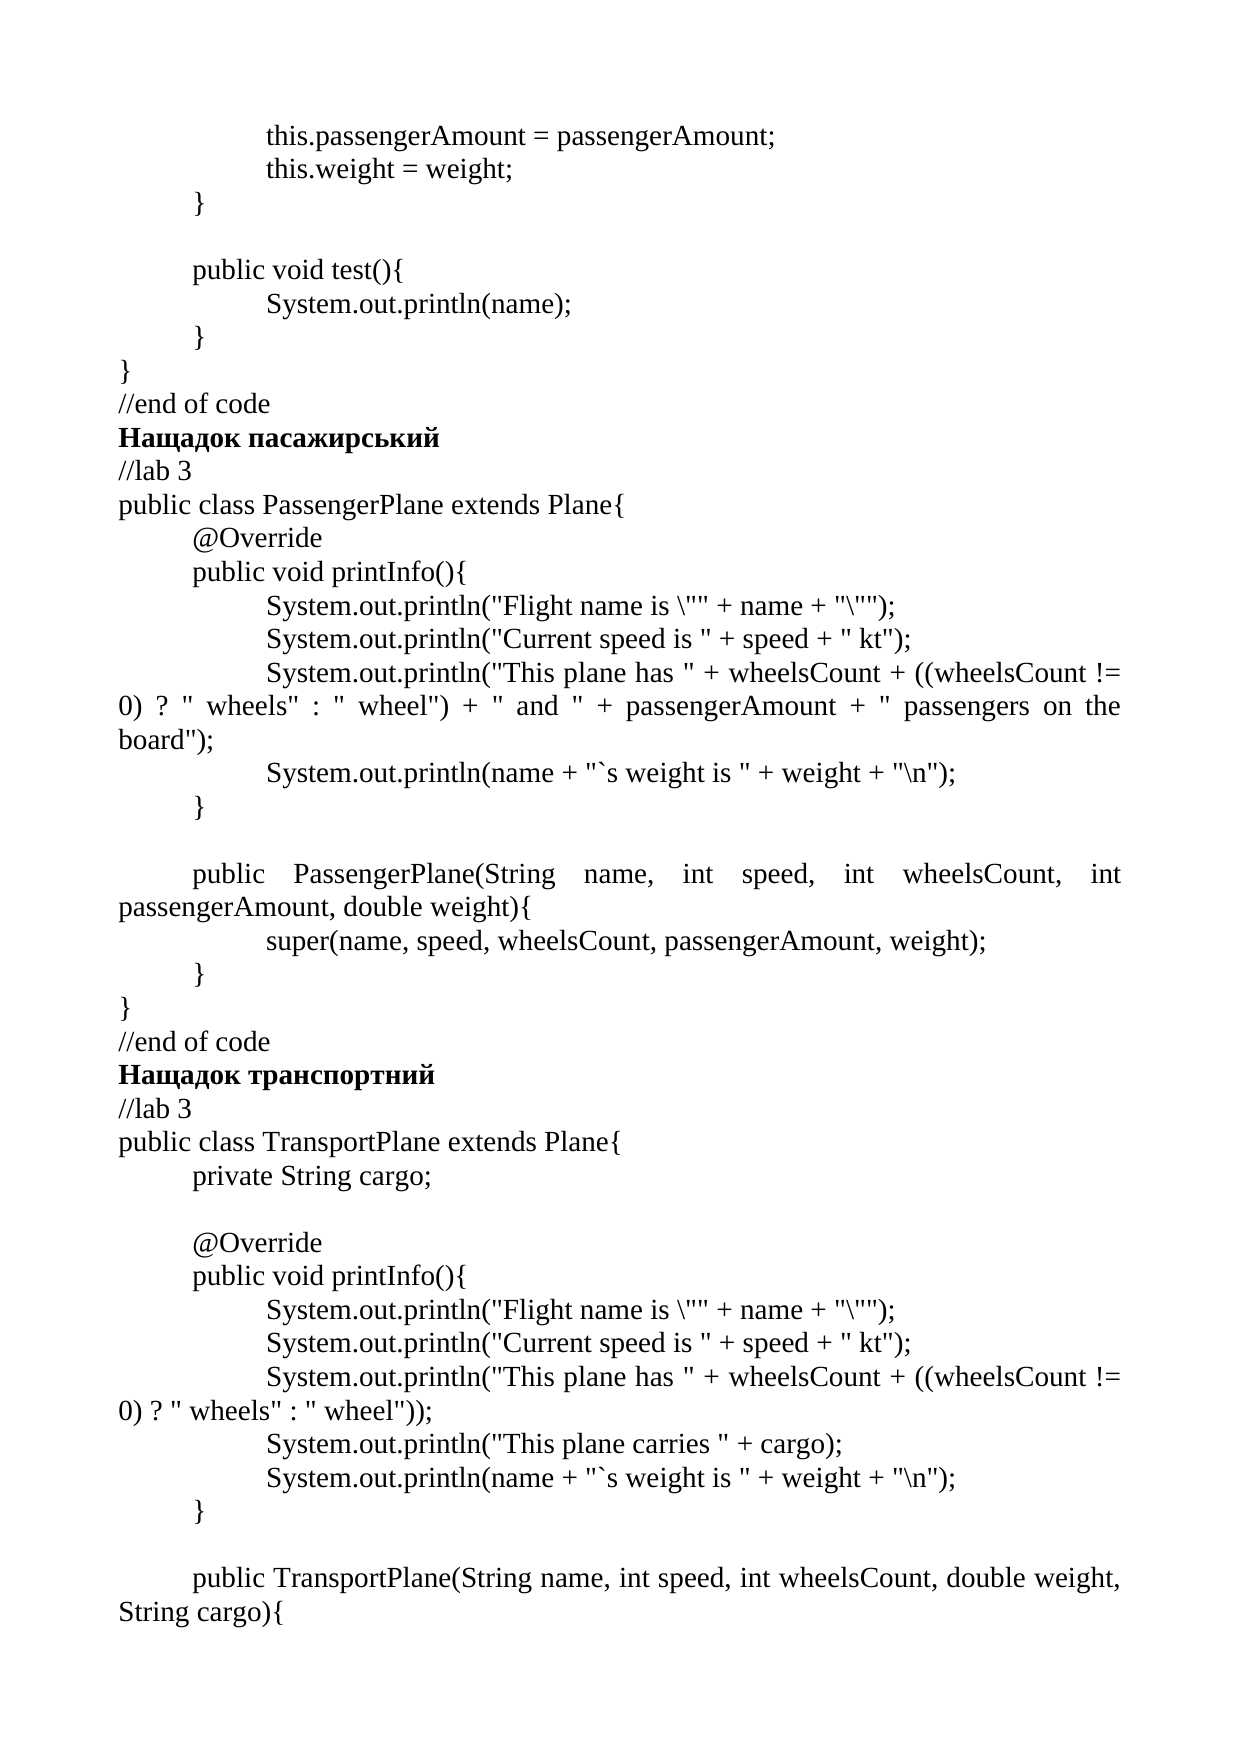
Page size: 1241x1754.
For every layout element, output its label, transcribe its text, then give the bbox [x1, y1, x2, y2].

text private String cargo; [118, 1158, 1122, 1191]
text //lab 3 [118, 453, 1122, 487]
text System.out.println("Flight name is \"" + name + "\""); [118, 1292, 1122, 1326]
text public void printInfo(){ [118, 554, 1122, 588]
text this.weight = weight; [118, 152, 1122, 185]
text public class PassengerPlane extends Plane{ [118, 487, 1122, 521]
text System.out.println(name + "`s weight is " + weight + "\n"); [118, 755, 1122, 789]
text } [118, 353, 1122, 386]
text } [118, 957, 1122, 990]
text System.out.println("Flight name is \"" + name + "\""); [118, 588, 1122, 621]
text this.passengerAmount = passengerAmount; [118, 118, 1122, 152]
text } [118, 789, 1122, 822]
text public TransportPlane(String name, int speed, int wheelsCount, double weight, String cargo){ [118, 1560, 1122, 1627]
text public void printInfo(){ [118, 1258, 1122, 1292]
text System.out.println("This plane carries " + cargo); [118, 1426, 1122, 1460]
text } [118, 1493, 1122, 1527]
text } [118, 185, 1122, 219]
text public class TransportPlane extends Plane{ [118, 1124, 1122, 1158]
text } [118, 319, 1122, 353]
text //end of code [118, 386, 1122, 420]
text } [118, 990, 1122, 1024]
text public void test(){ [118, 252, 1122, 286]
text System.out.println("Current speed is " + speed + " kt"); [118, 621, 1122, 655]
text @Override [118, 521, 1122, 554]
text @Override [118, 1225, 1122, 1258]
text super(name, speed, wheelsCount, passengerAmount, weight); [118, 923, 1122, 957]
text //lab 3 [118, 1091, 1122, 1124]
text System.out.println(name); [118, 286, 1122, 319]
text Нащадок пасажирський [118, 420, 1122, 453]
text //end of code [118, 1024, 1122, 1057]
text Нащадок транспортний [118, 1057, 1122, 1091]
text System.out.println(name + "`s weight is " + weight + "\n"); [118, 1460, 1122, 1493]
text System.out.println("This plane has " + wheelsCount + ((wheelsCount != 0) ? " wheels" : " wheel") + " and " + passengerAmount + " passengers on the board"); [118, 655, 1122, 755]
text public PassengerPlane(String name, int speed, int wheelsCount, int passengerAmount, double weight){ [118, 856, 1122, 923]
text System.out.println("Current speed is " + speed + " kt"); [118, 1326, 1122, 1359]
text System.out.println("This plane has " + wheelsCount + ((wheelsCount != 0) ? " wheels" : " wheel")); [118, 1359, 1122, 1426]
